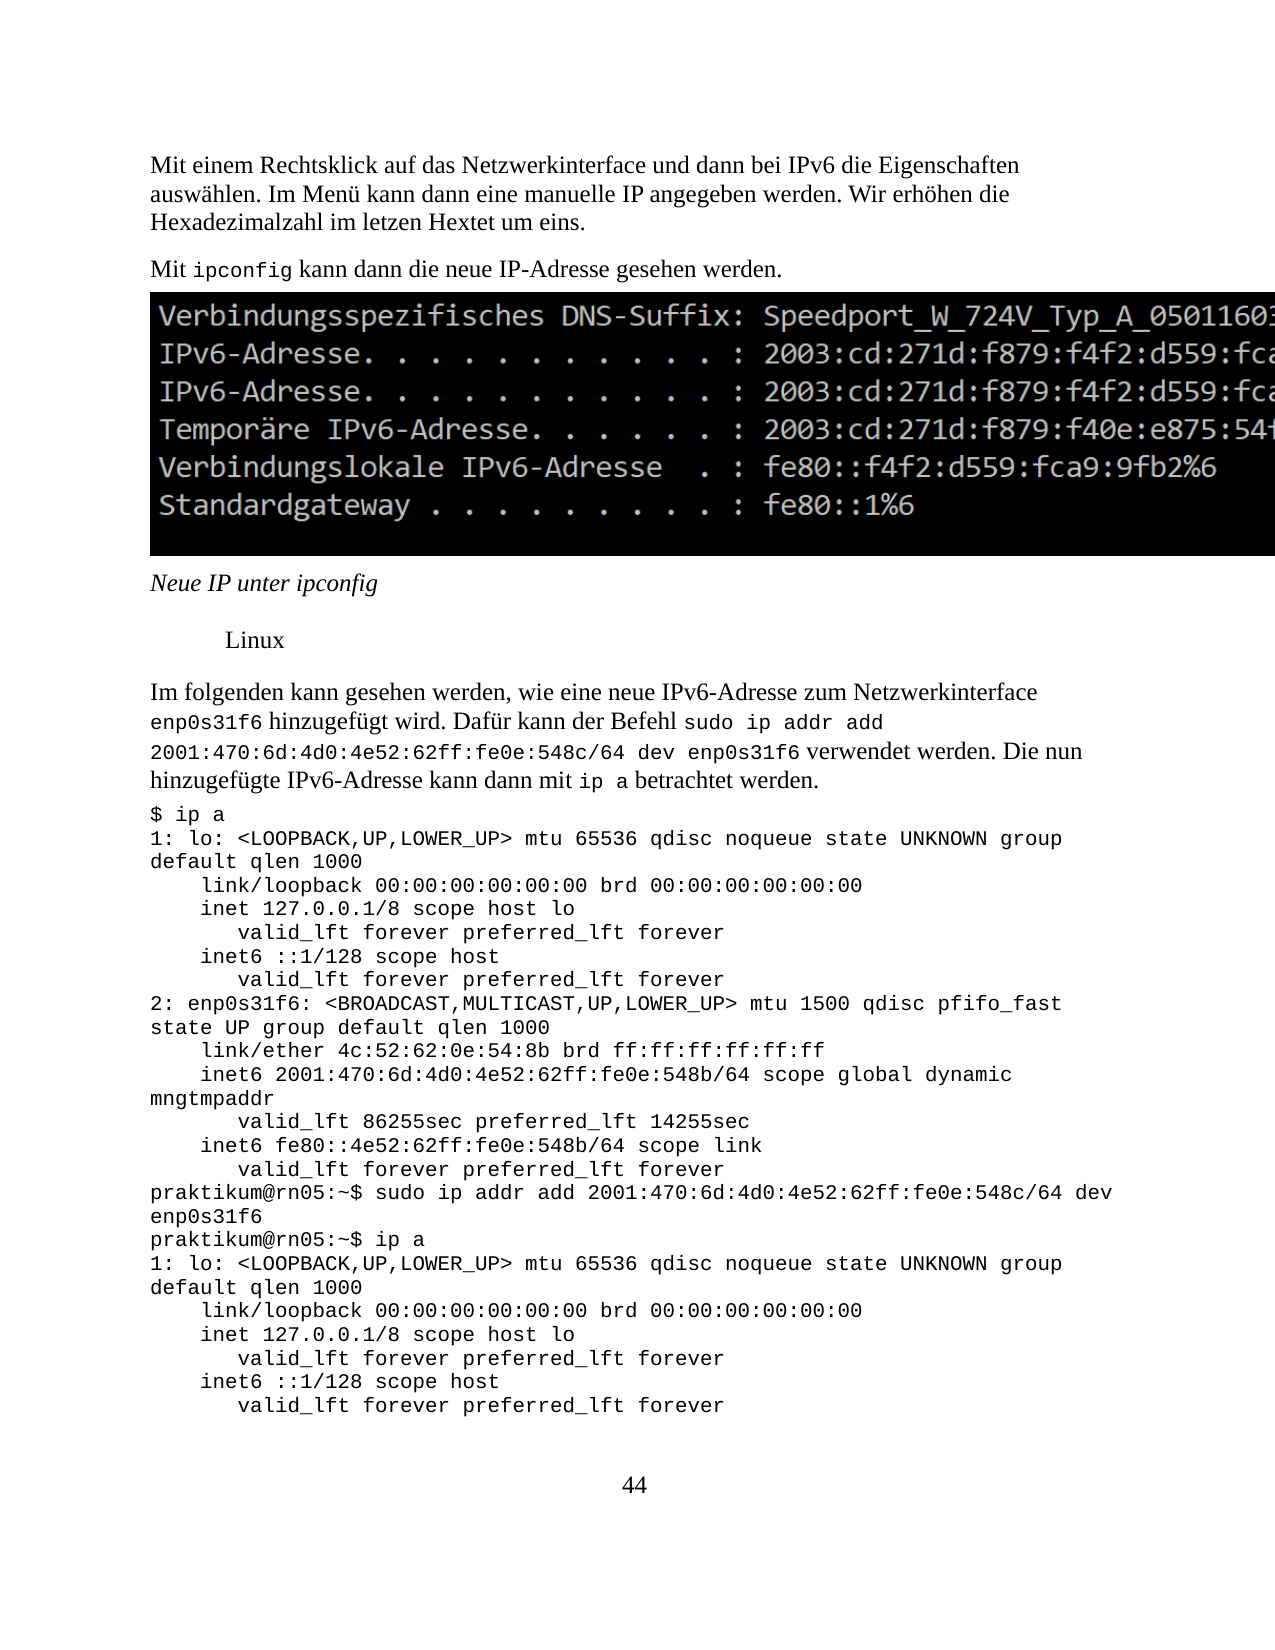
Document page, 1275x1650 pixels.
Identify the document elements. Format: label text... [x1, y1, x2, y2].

text valid_lft 86255sec preferred_lft 14255sec [150, 1111, 1125, 1135]
text praktikum@rn05:~$ ip a [150, 1229, 1125, 1253]
text praktikum@rn05:~$ sudo ip addr add 2001:470:6d:4d0:4e52:62ff:fe0e:548c/64 dev enp0s31f6 [150, 1182, 1125, 1229]
text valid_lft forever preferred_lft forever [150, 922, 1125, 946]
text link/ether 4c:52:62:0e:54:8b brd ff:ff:ff:ff:ff:ff [150, 1040, 1125, 1064]
text valid_lft forever preferred_lft forever [150, 1395, 1125, 1419]
text Mit einem Rechtsklick auf das Netzwerkinterface und dann bei IPv6 die Eigenschaften auswählen. Im Menü kann dann eine manuelle IP angegeben werden. Wir erhöhen die Hexadezimalzahl im letzen Hextet um eins. [150, 150, 1125, 236]
text Linux [225, 625, 1125, 653]
text link/loopback 00:00:00:00:00:00 brd 00:00:00:00:00:00 [150, 1300, 1125, 1324]
text Im folgenden kann gesehen werden, wie eine neue IPv6-Adresse zum Netzwerkinterface enp0s31f6 hinzugefügt wird. Dafür kann der Befehl sudo ip addr add 2001:470:6d:4d0:4e52:62ff:fe0e:548c/64 dev enp0s31f6 verwendet werden. Die nun hinzugefügte IPv6-Adresse kann dann mit ip a betrachtet werden. [150, 677, 1125, 795]
text 1: lo: <LOOPBACK,UP,LOWER_UP> mtu 65536 qdisc noqueue state UNKNOWN group default qlen 1000 [150, 827, 1125, 875]
text Mit ipconfig kann dann die neue IP-Adresse gesehen werden. [150, 254, 1125, 284]
text inet6 ::1/128 scope host [150, 946, 1125, 969]
text 1: lo: <LOOPBACK,UP,LOWER_UP> mtu 65536 qdisc noqueue state UNKNOWN group default qlen 1000 [150, 1253, 1125, 1300]
text inet 127.0.0.1/8 scope host lo [150, 1324, 1125, 1348]
text inet6 ::1/128 scope host [150, 1371, 1125, 1395]
text inet 127.0.0.1/8 scope host lo [150, 898, 1125, 922]
text 2: enp0s31f6: <BROADCAST,MULTICAST,UP,LOWER_UP> mtu 1500 qdisc pfifo_fast state UP group default qlen 1000 [150, 993, 1125, 1040]
picture [150, 292, 1275, 556]
text inet6 fe80::4e52:62ff:fe0e:548b/64 scope link [150, 1135, 1125, 1158]
text $ ip a [150, 804, 1125, 827]
text Neue IP unter ipconfig [150, 568, 1125, 597]
text inet6 2001:470:6d:4d0:4e52:62ff:fe0e:548b/64 scope global dynamic mngtmpaddr [150, 1064, 1125, 1111]
text valid_lft forever preferred_lft forever [150, 1158, 1125, 1182]
text valid_lft forever preferred_lft forever [150, 969, 1125, 993]
text valid_lft forever preferred_lft forever [150, 1348, 1125, 1371]
text link/loopback 00:00:00:00:00:00 brd 00:00:00:00:00:00 [150, 875, 1125, 898]
